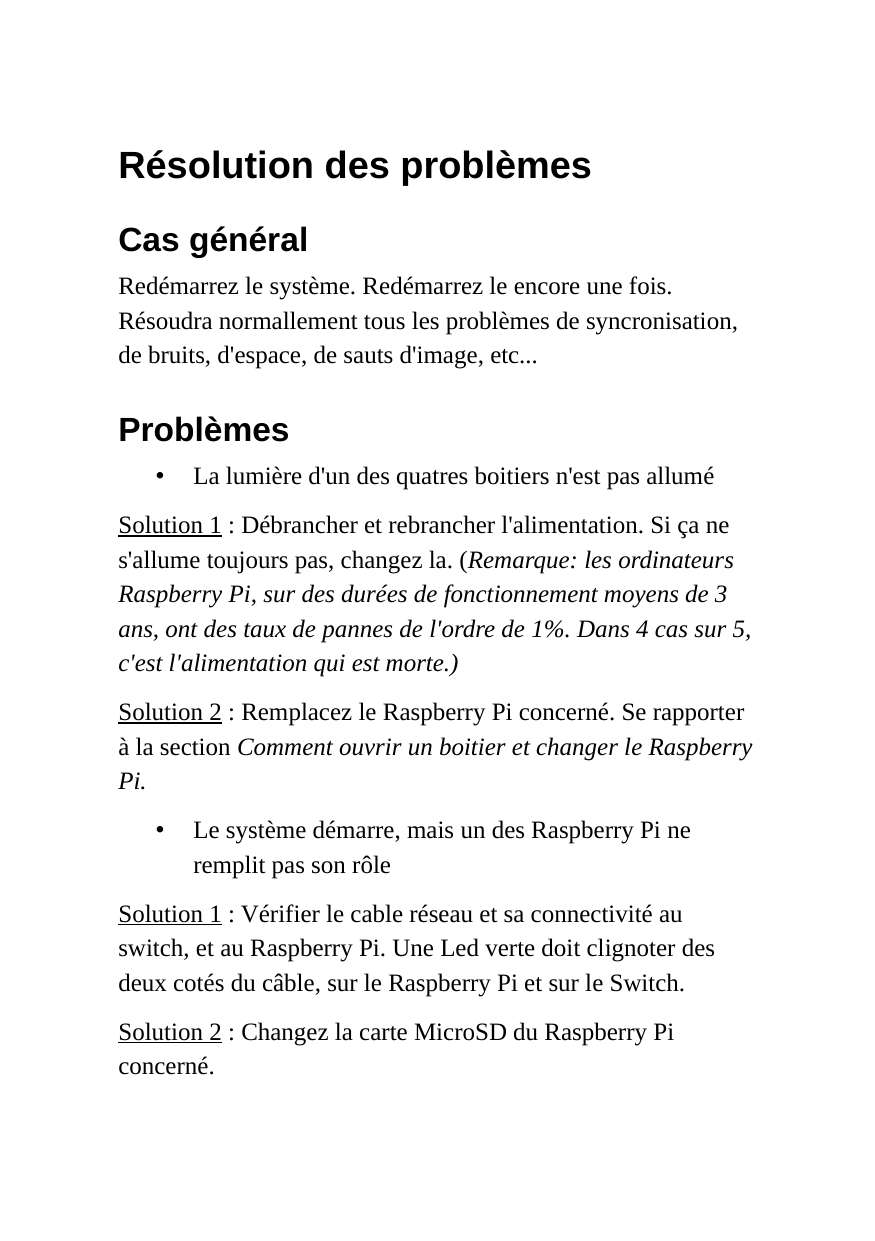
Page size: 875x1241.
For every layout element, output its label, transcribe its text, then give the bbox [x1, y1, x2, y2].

text Solution 2 : Changez la carte MicroSD du Raspberry Pi concerné. [118, 1017, 756, 1080]
subtitle Cas général [118, 220, 756, 259]
text Solution 1 : Vérifier le cable réseau et sa connectivité au switch, et au Raspberry Pi. Une Led verte doit clignoter des deux cotés du câble, sur le Raspberry Pi et sur le Switch. [118, 899, 756, 997]
subtitle Problèmes [118, 410, 756, 449]
text Solution 1 : Débrancher et rebrancher l'alimentation. Si ça ne s'allume toujours pas, changez la. (Remarque: les ordinateurs Raspberry Pi, sur des durées de fonctionnement moyens de 3 ans, ont des taux de pannes de l'ordre de 1%. Dans 4 cas sur 5, c'est l'alimentation qui est morte.) [118, 510, 756, 677]
list Le système démarre, mais un des Raspberry Pi ne remplit pas son rôle [156, 815, 756, 878]
text Solution 2 : Remplacez le Raspberry Pi concerné. Se rapporter à la section Comment ouvrir un boitier et changer le Raspberry Pi. [118, 697, 756, 795]
list La lumière d'un des quatres boitiers n'est pas allumé [156, 461, 756, 490]
subtitle Résolution des problèmes [118, 143, 756, 187]
text Redémarrez le système. Redémarrez le encore une fois. Résoudra normallement tous les problèmes de syncronisation, de bruits, d'espace, de sauts d'image, etc... [118, 271, 756, 369]
